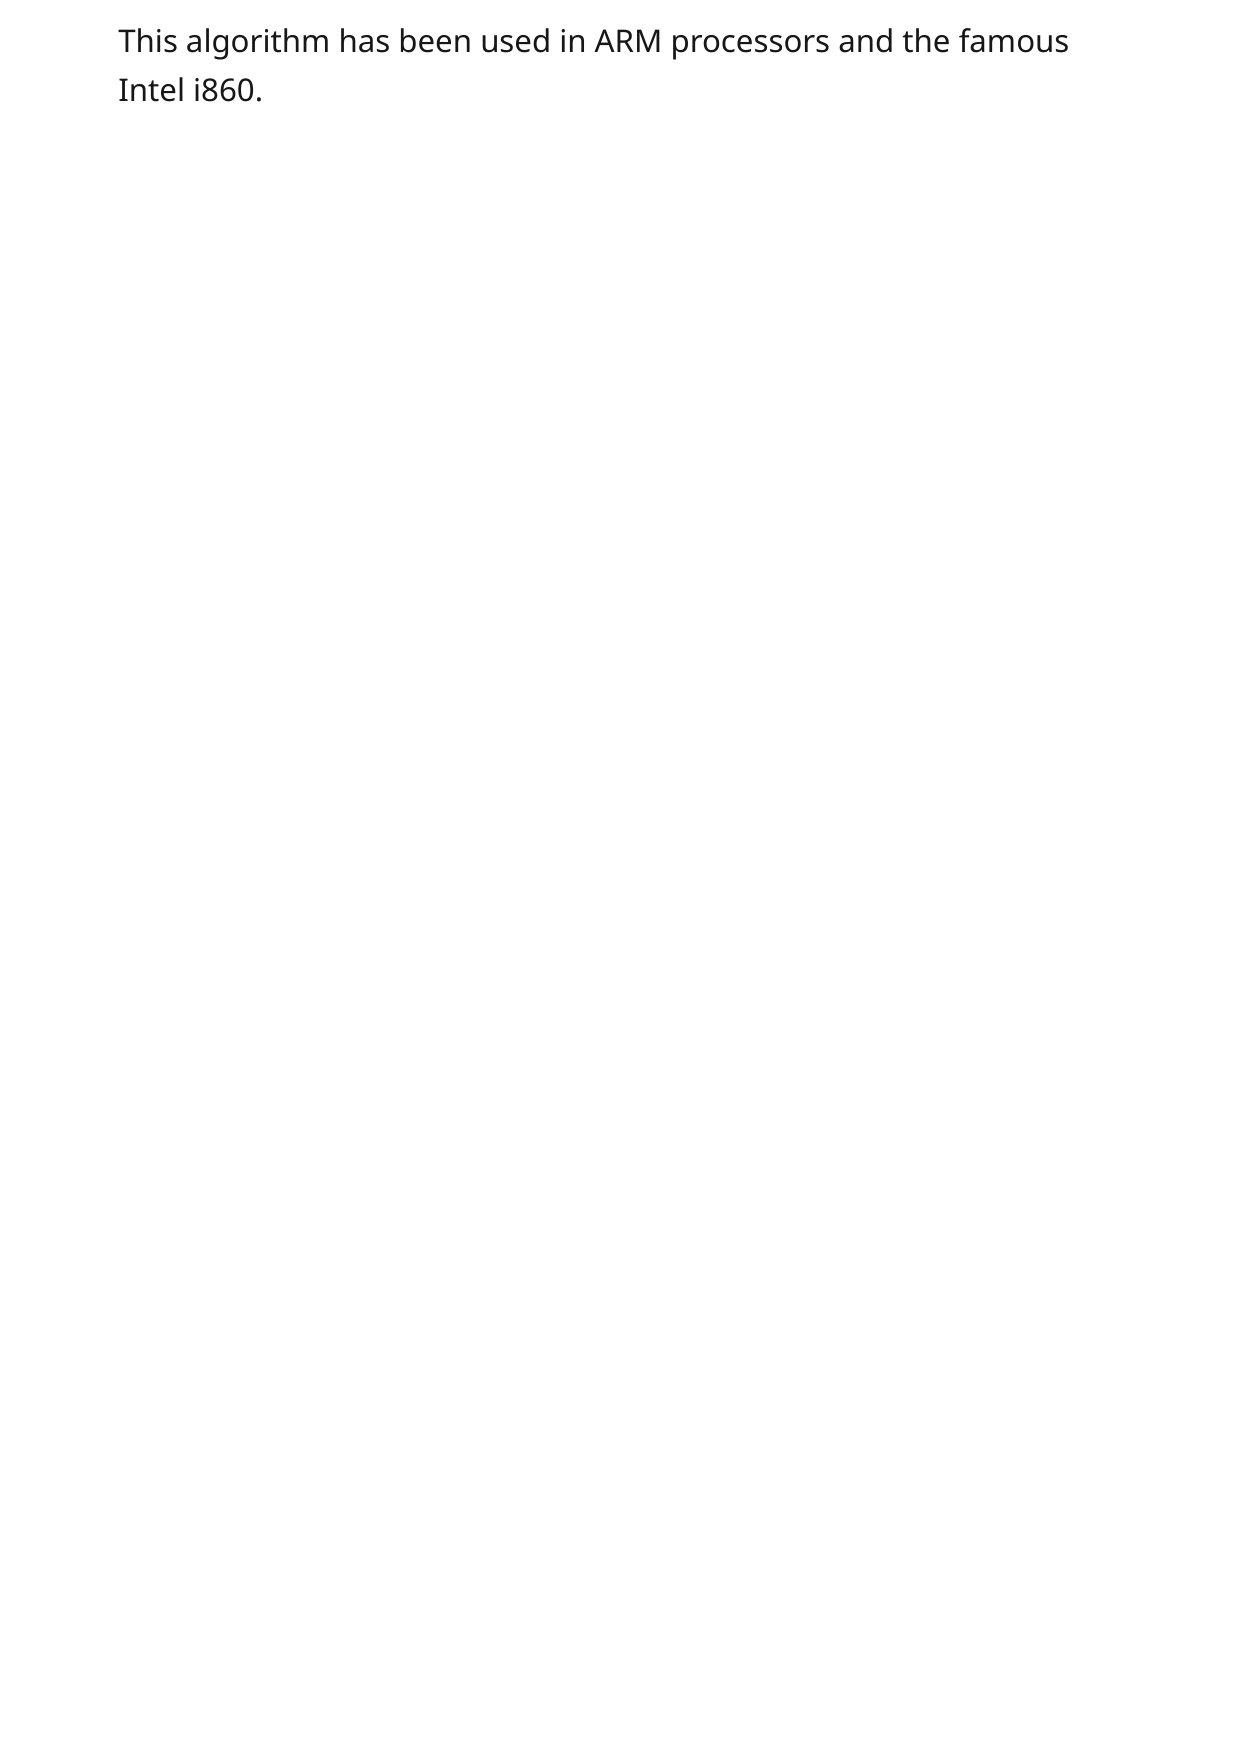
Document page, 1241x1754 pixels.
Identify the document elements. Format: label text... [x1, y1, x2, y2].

text This algorithm has been used in ARM processors and the famous Intel i860. [118, 19, 1122, 110]
